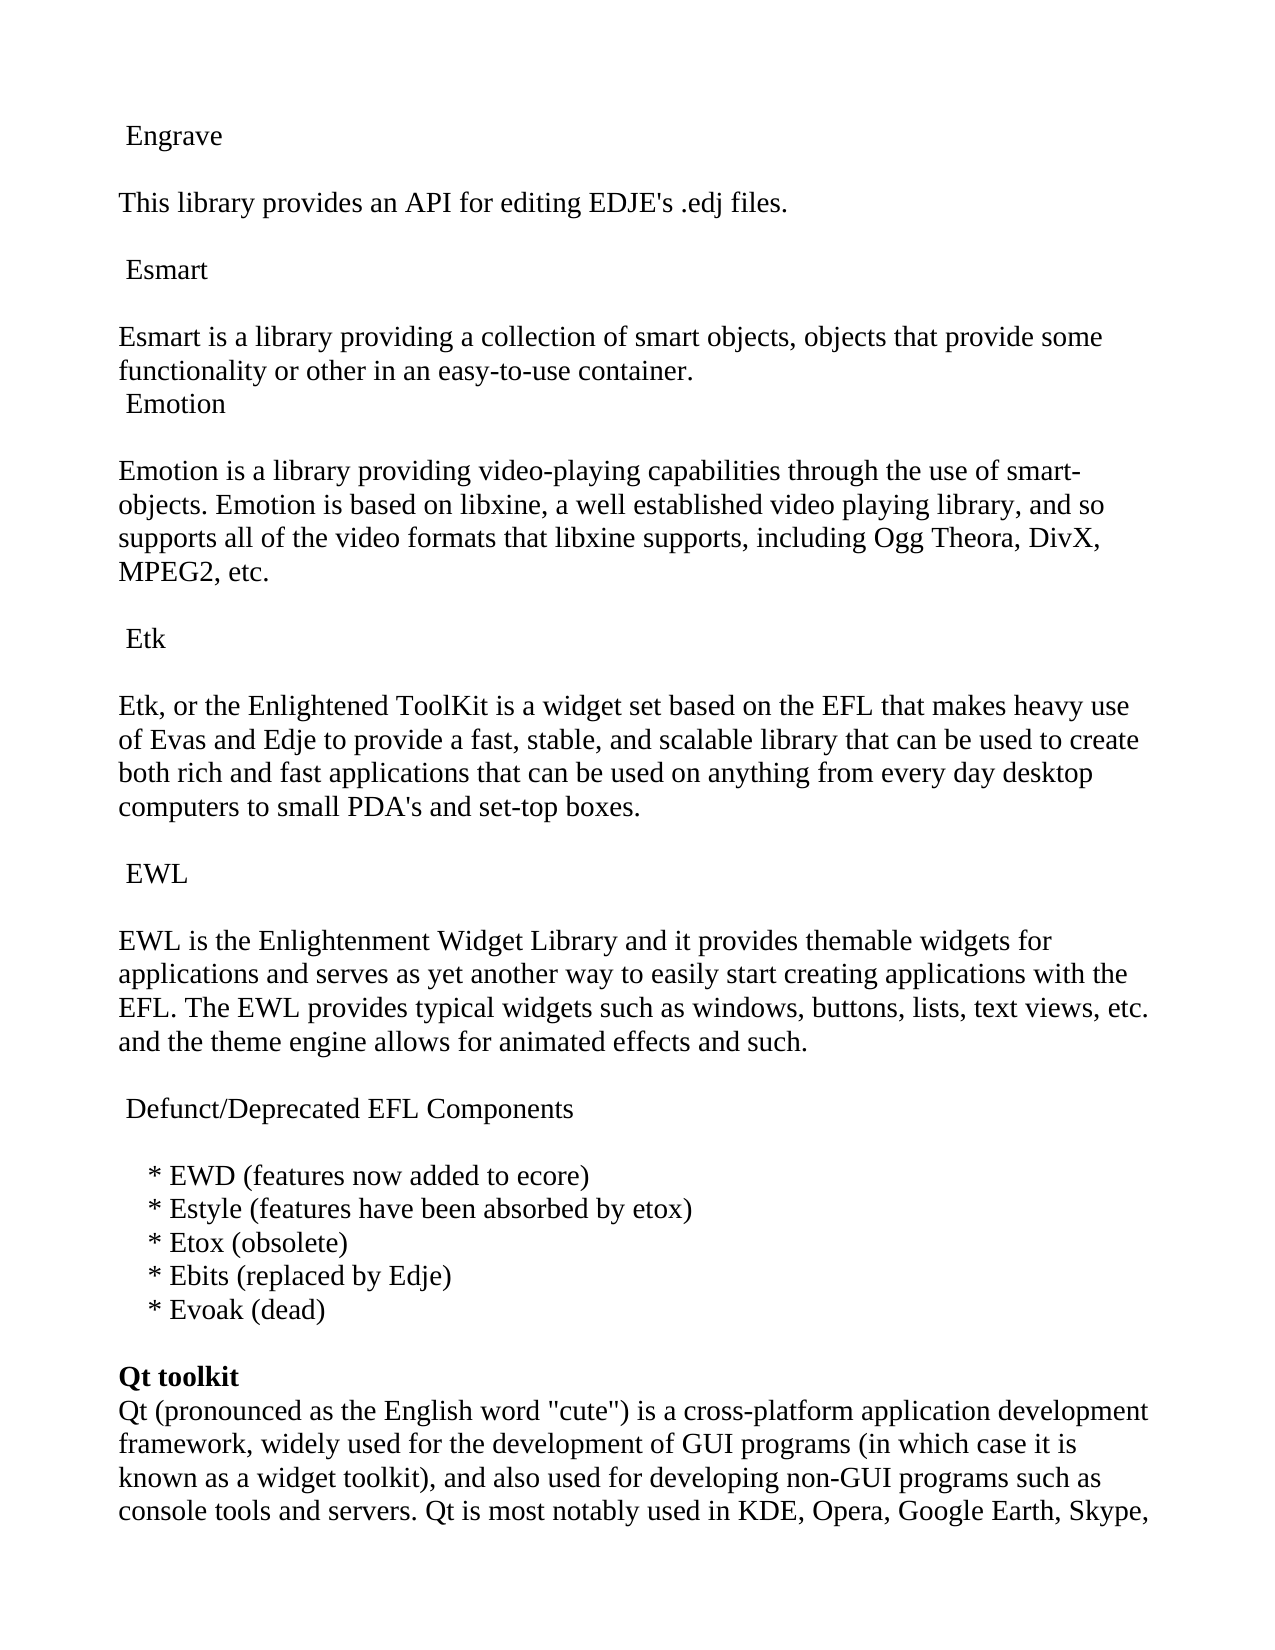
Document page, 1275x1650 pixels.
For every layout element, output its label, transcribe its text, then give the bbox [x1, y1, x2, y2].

text * Ebits (replaced by Edje) [118, 1258, 1157, 1292]
text Qt (pronounced as the English word "cute") is a cross-platform application development framework, widely used for the development of GUI programs (in which case it is known as a widget toolkit), and also used for developing non-GUI programs such as console tools and servers. Qt is most notably used in KDE, Opera, Google Earth, Skype, [118, 1393, 1157, 1527]
text Qt toolkit [118, 1359, 1157, 1393]
text Emotion is a library providing video-playing capabilities through the use of smart-objects. Emotion is based on libxine, a well established video playing library, and so supports all of the video formats that libxine supports, including Ogg Theora, DivX, MPEG2, etc. [118, 453, 1157, 588]
text Etk [118, 621, 1157, 655]
text * Etox (obsolete) [118, 1225, 1157, 1258]
text Esmart [118, 252, 1157, 286]
text Esmart is a library providing a collection of smart objects, objects that provide some functionality or other in an easy-to-use container. [118, 319, 1157, 386]
text EWL [118, 856, 1157, 889]
text * Estyle (features have been absorbed by etox) [118, 1191, 1157, 1225]
text Emotion [118, 386, 1157, 420]
text * EWD (features now added to ecore) [118, 1158, 1157, 1191]
text Etk, or the Enlightened ToolKit is a widget set based on the EFL that makes heavy use of Evas and Edje to provide a fast, stable, and scalable library that can be used to create both rich and fast applications that can be used on anything from every day desktop computers to small PDA's and set-top boxes. [118, 688, 1157, 822]
text This library provides an API for editing EDJE's .edj files. [118, 185, 1157, 219]
text EWL is the Enlightenment Widget Library and it provides themable widgets for applications and serves as yet another way to easily start creating applications with the EFL. The EWL provides typical widgets such as windows, buttons, lists, text views, etc. and the theme engine allows for animated effects and such. [118, 923, 1157, 1057]
text Engrave [118, 118, 1157, 152]
text * Evoak (dead) [118, 1292, 1157, 1326]
text Defunct/Deprecated EFL Components [118, 1091, 1157, 1124]
